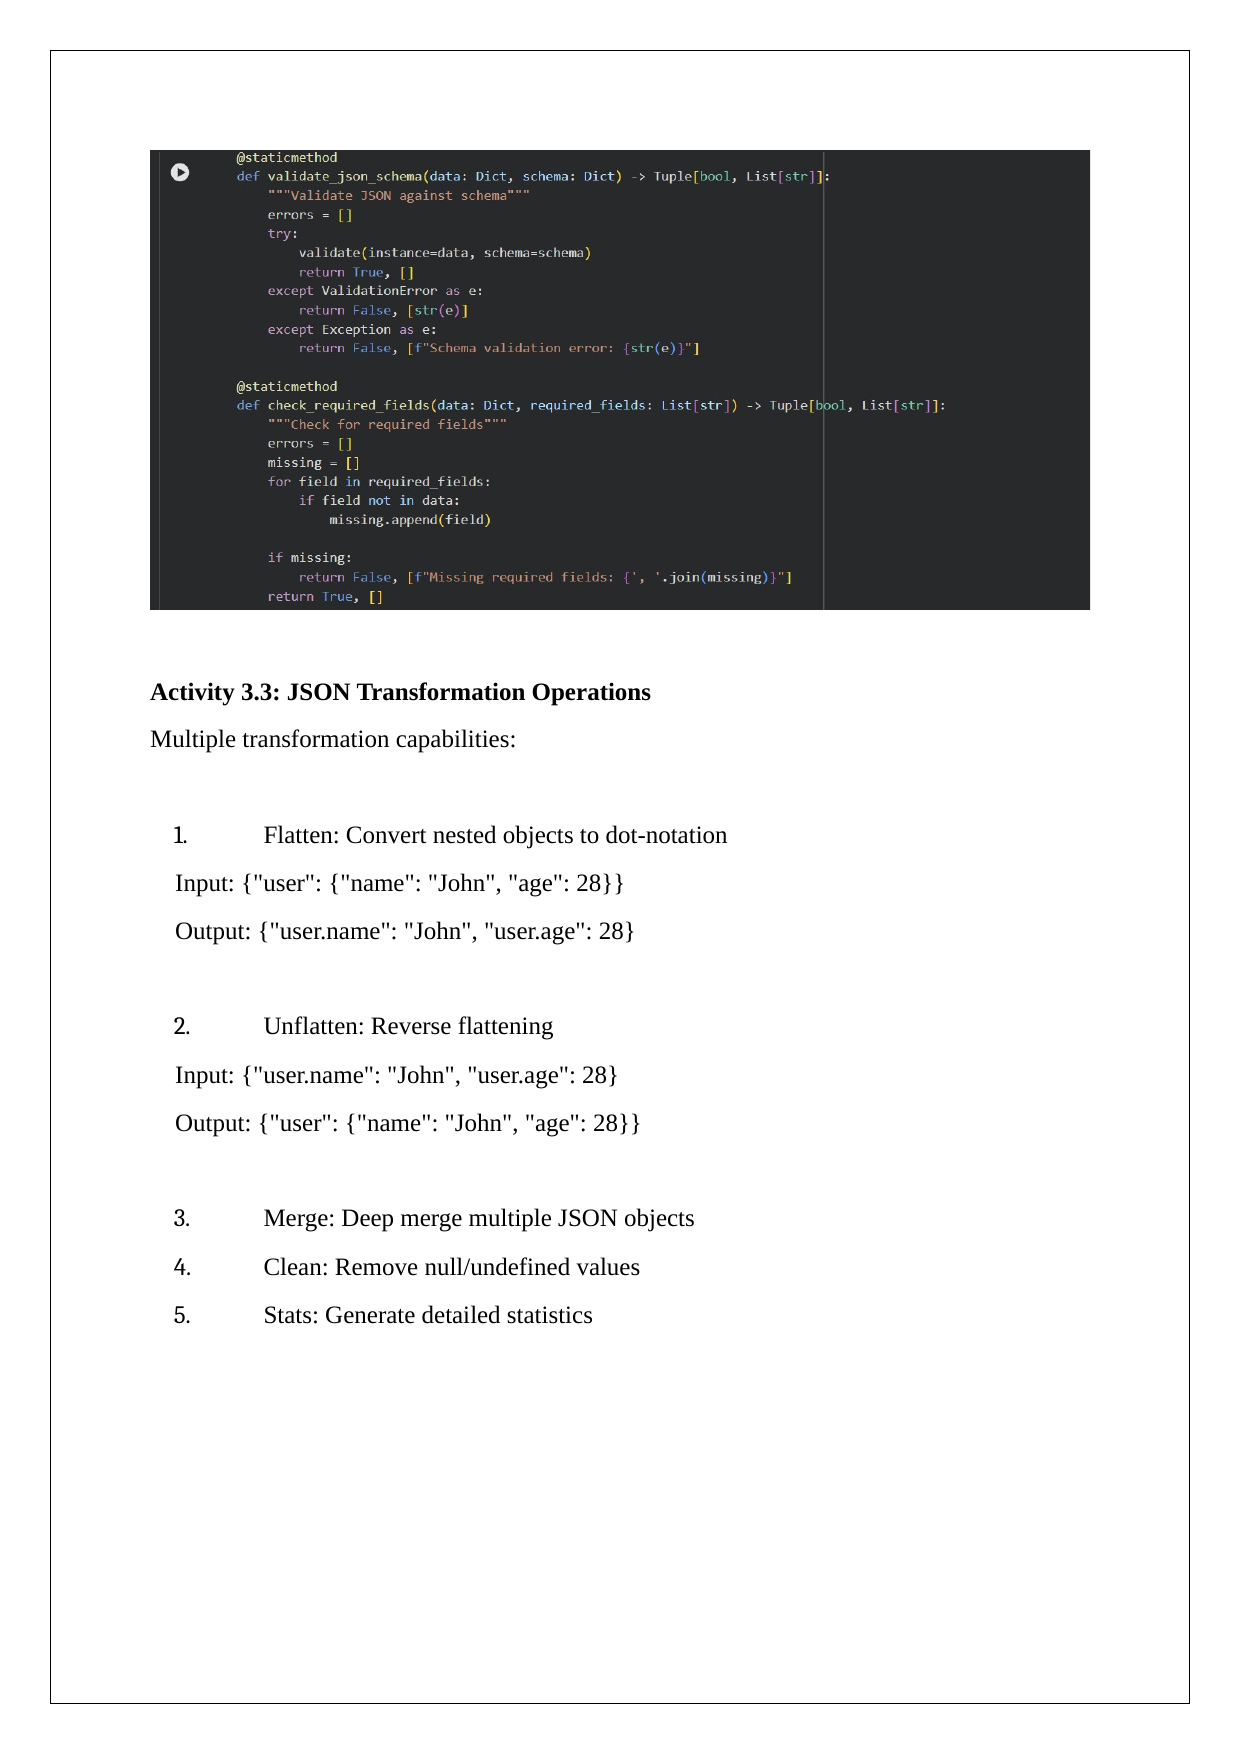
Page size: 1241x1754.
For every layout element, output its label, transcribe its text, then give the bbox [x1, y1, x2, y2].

list Stats: Generate detailed statistics [173, 1300, 1083, 1330]
picture [150, 150, 1091, 610]
list Clean: Remove null/undefined values [173, 1252, 1083, 1281]
text Multiple transformation capabilities: [150, 724, 1083, 753]
list Flatten: Convert nested objects to dot-notation [173, 820, 1083, 849]
text Input: {"user": {"name": "John", "age": 28}} [150, 868, 1083, 897]
list Unflatten: Reverse flattening [173, 1011, 1083, 1041]
list Merge: Deep merge multiple JSON objects [173, 1203, 1083, 1233]
text Output: {"user": {"name": "John", "age": 28}} [150, 1108, 1083, 1136]
text Output: {"user.name": "John", "user.age": 28} [150, 916, 1083, 945]
text Activity 3.3: JSON Transformation Operations [150, 677, 1083, 705]
text Input: {"user.name": "John", "user.age": 28} [150, 1060, 1083, 1089]
